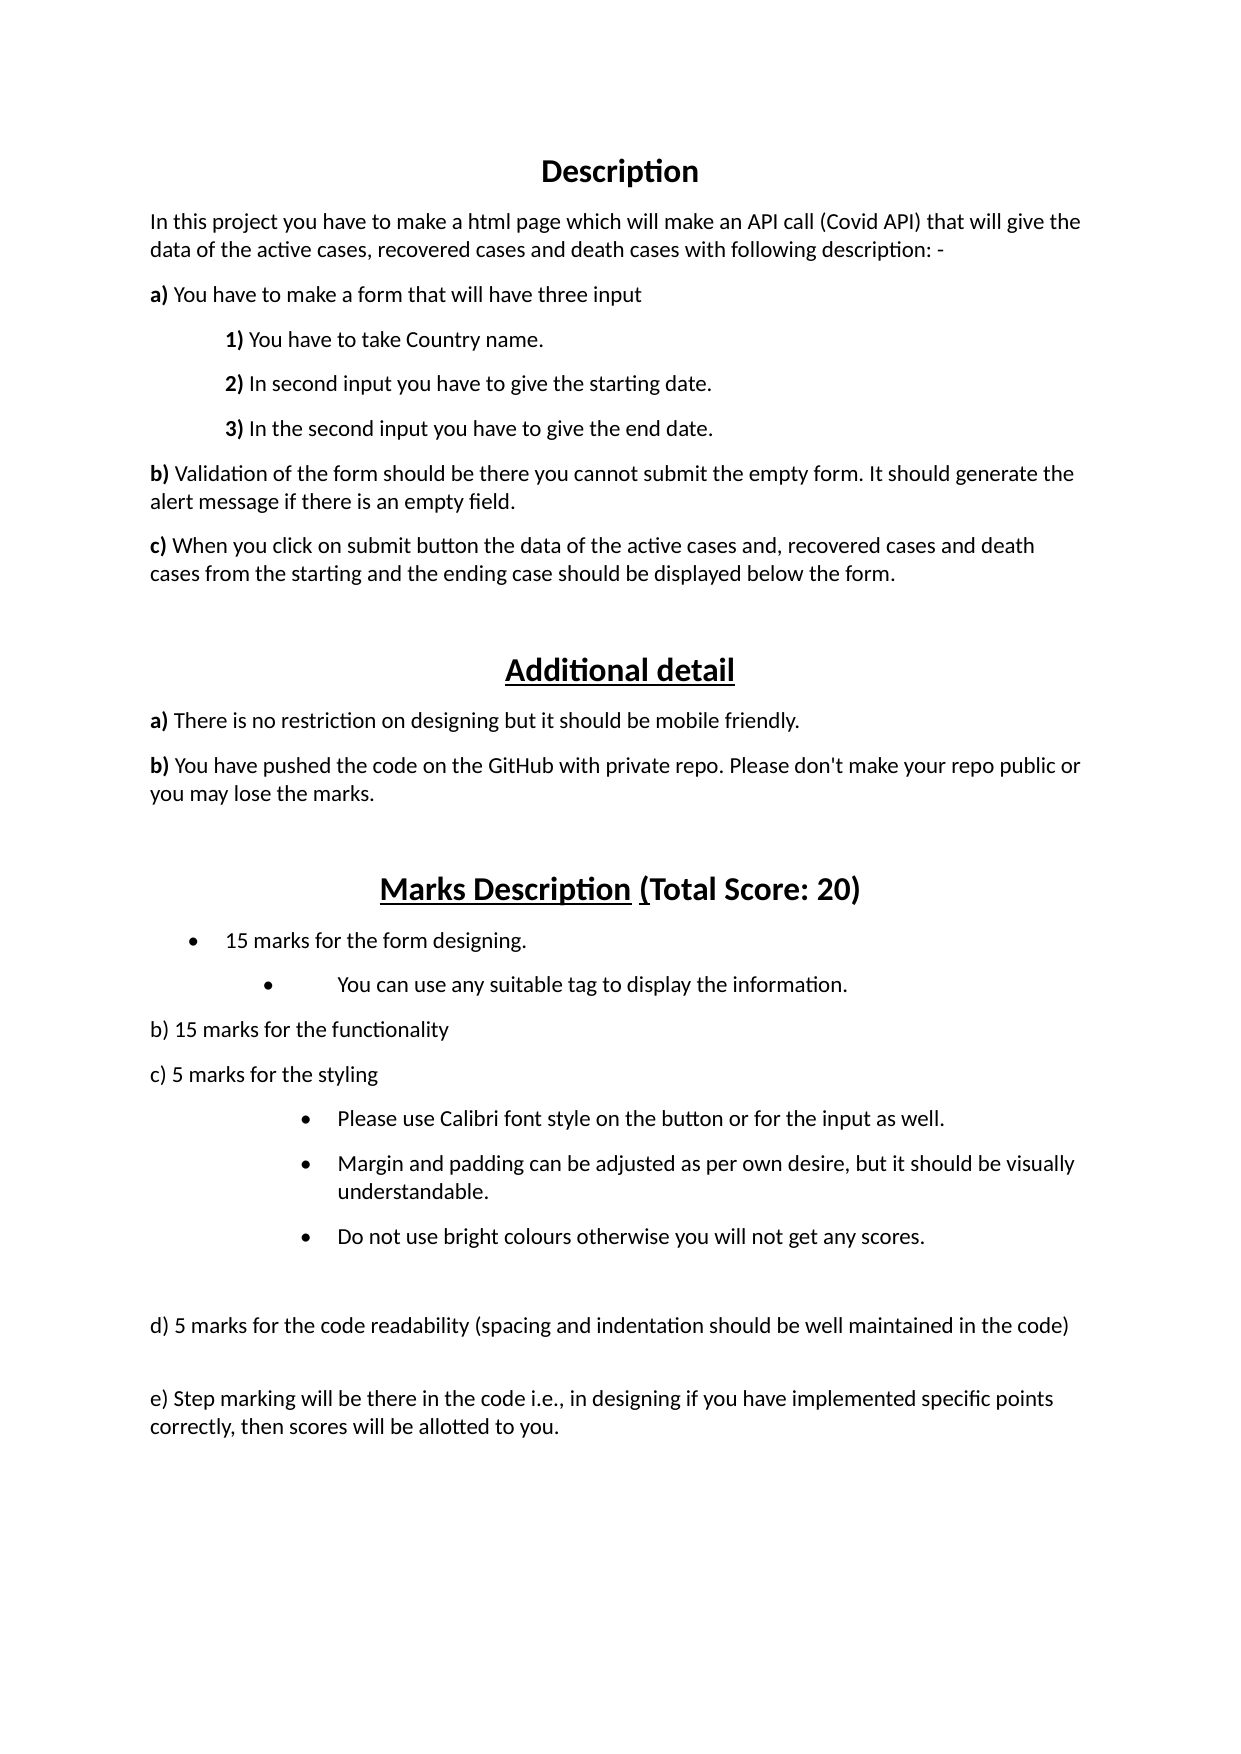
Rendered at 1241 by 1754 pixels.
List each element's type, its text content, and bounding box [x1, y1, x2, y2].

text 1) You have to take Country name. [150, 325, 1090, 353]
text d) 5 marks for the code readability (spacing and indentation should be well maintained in the code) [150, 1311, 1090, 1339]
text e) Step marking will be there in the code i.e., in designing if you have implemented specific points correctly, then scores will be allotted to you. [150, 1356, 1090, 1440]
text c) When you click on submit button the data of the active cases and, recovered cases and death cases from the starting and the ending case should be displayed below the form. [150, 532, 1090, 588]
text 3) In the second input you have to give the end date. [150, 414, 1090, 442]
list Do not use bright colours otherwise you will not get any scores. [300, 1222, 1090, 1250]
text b) 15 marks for the functionality [150, 1015, 1090, 1043]
text In this project you have to make a html page which will make an API call (Covid API) that will give the data of the active cases, recovered cases and death cases with following description: - [150, 207, 1090, 263]
text a) You have to make a form that will have three input [150, 280, 1090, 308]
text b) Validation of the form should be there you cannot submit the empty form. It should generate the alert message if there is an empty field. [150, 459, 1090, 515]
text c) 5 marks for the styling [150, 1060, 1090, 1088]
text a) There is no restriction on designing but it should be mobile friendly. [150, 706, 1090, 734]
text Marks Description (Total Score: 20) [150, 868, 1090, 909]
text Additional detail [150, 649, 1090, 690]
list 15 marks for the form designing. [187, 926, 1090, 954]
text Description [150, 150, 1090, 191]
text b) You have pushed the code on the GitHub with private repo. Please don't make your repo public or you may lose the marks. [150, 751, 1090, 807]
list You can use any suitable tag to display the information. [262, 971, 1090, 998]
text 2) In second input you have to give the starting date. [150, 369, 1090, 397]
list Margin and padding can be adjusted as per own desire, but it should be visually understandable. [300, 1149, 1090, 1205]
list Please use Calibri font style on the button or for the input as well. [300, 1104, 1090, 1133]
